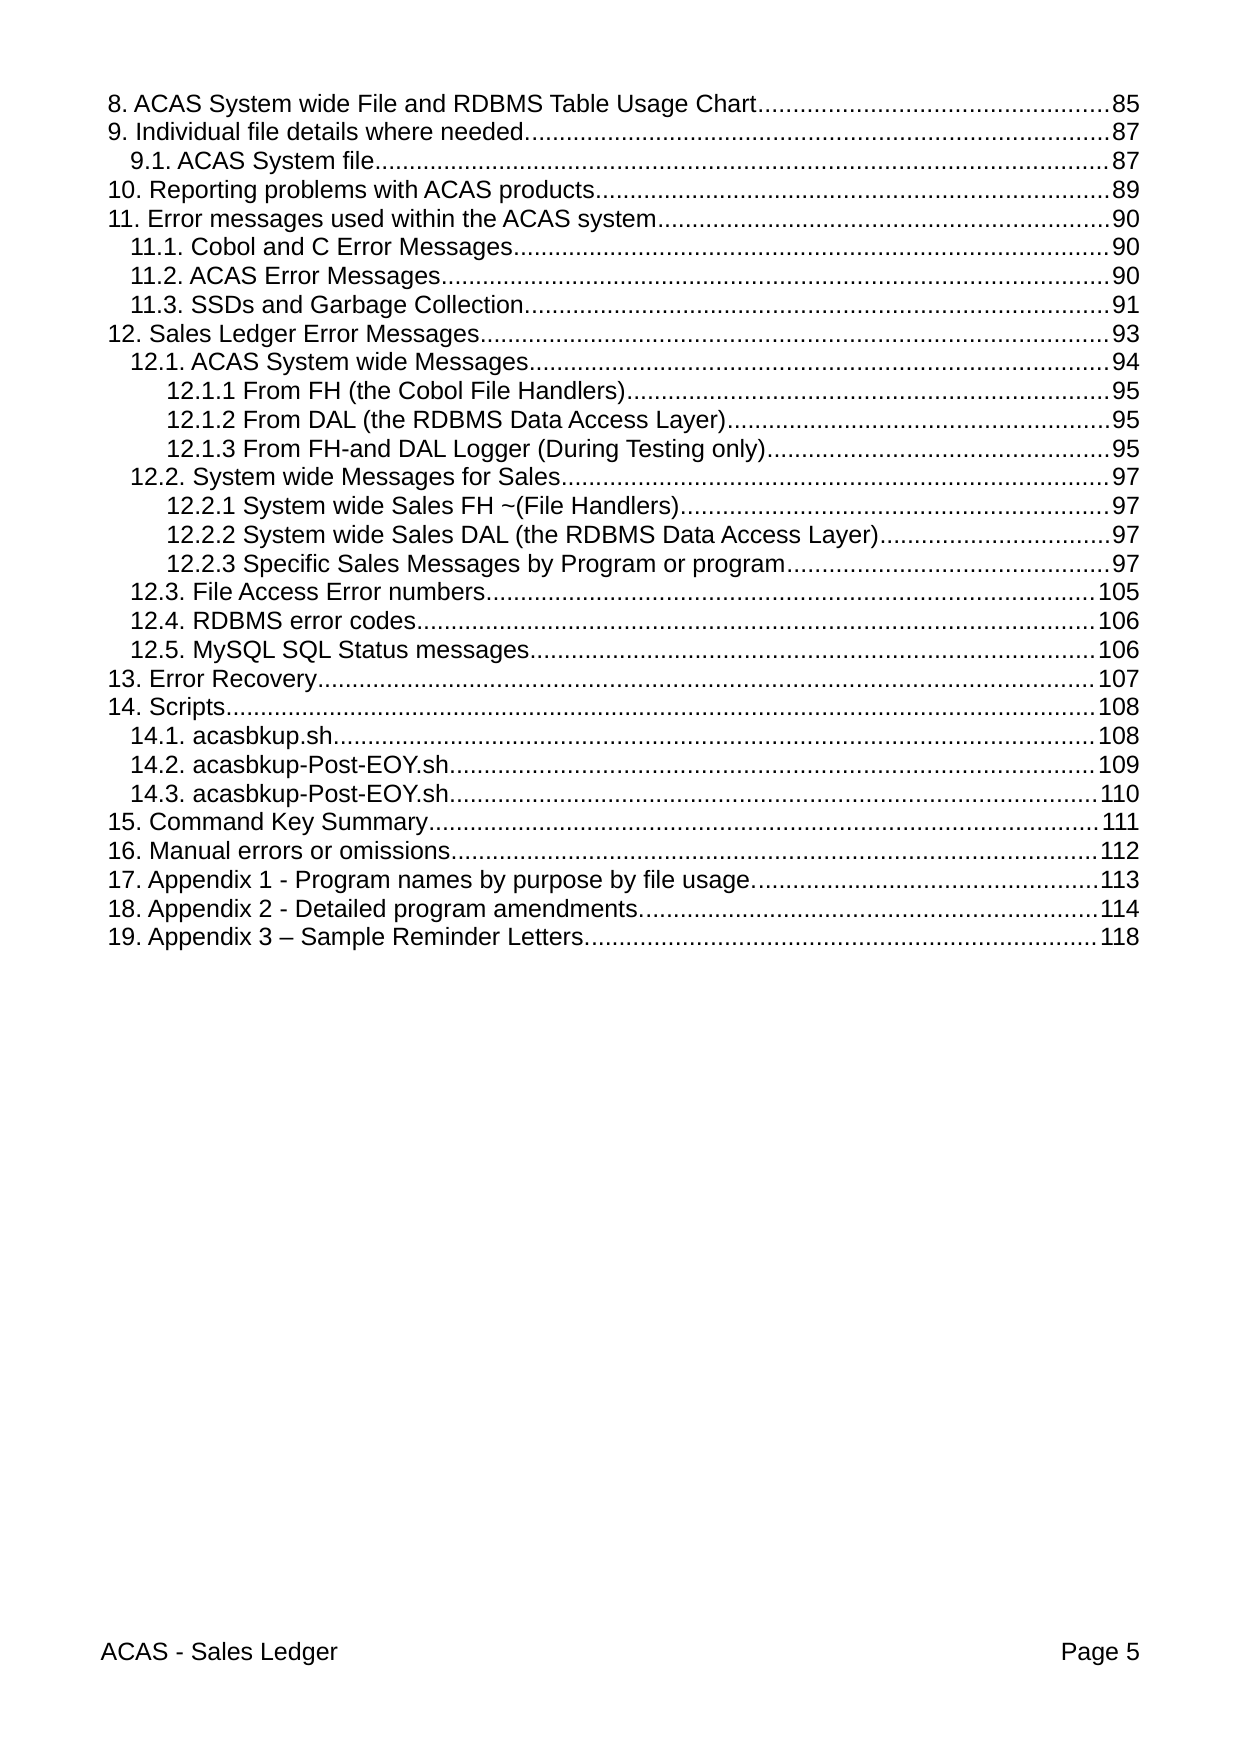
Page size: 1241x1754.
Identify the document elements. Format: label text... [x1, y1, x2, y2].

text 12.1.3 From FH-and DAL Logger (During Testing only) 95 [159, 433, 1140, 462]
text 12.1.2 From DAL (the RDBMS Data Access Layer) 95 [159, 405, 1140, 433]
text 19. Appendix 3 – Sample Reminder Letters. 118 [100, 922, 1140, 951]
text 12.5. MySQL SQL Status messages 106 [130, 635, 1140, 663]
text 11.2. ACAS Error Messages 90 [130, 261, 1140, 290]
text 12.2.1 System wide Sales FH ~(File Handlers) 97 [159, 491, 1140, 520]
text 11.1. Cobol and C Error Messages 90 [130, 232, 1140, 261]
text 12.2. System wide Messages for Sales 97 [130, 462, 1140, 491]
text 12.1.1 From FH (the Cobol File Handlers) 95 [159, 376, 1140, 405]
text 15. Command Key Summary 111 [100, 807, 1140, 836]
text 13. Error Recovery 107 [100, 663, 1140, 692]
text 14.3. acasbkup-Post-EOY.sh 110 [130, 778, 1140, 807]
text 14.1. acasbkup.sh 108 [130, 721, 1140, 750]
text 12.2.3 Specific Sales Messages by Program or program 97 [159, 548, 1140, 577]
text 18. Appendix 2 - Detailed program amendments. 114 [100, 893, 1140, 922]
text 10. Reporting problems with ACAS products 89 [100, 175, 1140, 203]
text 12. Sales Ledger Error Messages 93 [100, 318, 1140, 347]
text 9.1. ACAS System file 87 [130, 146, 1140, 175]
text 12.1. ACAS System wide Messages 94 [130, 347, 1140, 376]
text 14.2. acasbkup-Post-EOY.sh 109 [130, 750, 1140, 778]
text 8. ACAS System wide File and RDBMS Table Usage Chart 85 [100, 88, 1140, 117]
text 11.3. SSDs and Garbage Collection. 91 [130, 290, 1140, 318]
text 12.2.2 System wide Sales DAL (the RDBMS Data Access Layer) 97 [159, 520, 1140, 548]
text 16. Manual errors or omissions 112 [100, 836, 1140, 865]
text 9. Individual file details where needed. 87 [100, 117, 1140, 146]
text 12.3. File Access Error numbers 105 [130, 577, 1140, 606]
text 17. Appendix 1 - Program names by purpose by file usage. 113 [100, 865, 1140, 893]
text 11. Error messages used within the ACAS system 90 [100, 203, 1140, 232]
text 12.4. RDBMS error codes 106 [130, 606, 1140, 635]
text 14. Scripts 108 [100, 692, 1140, 721]
